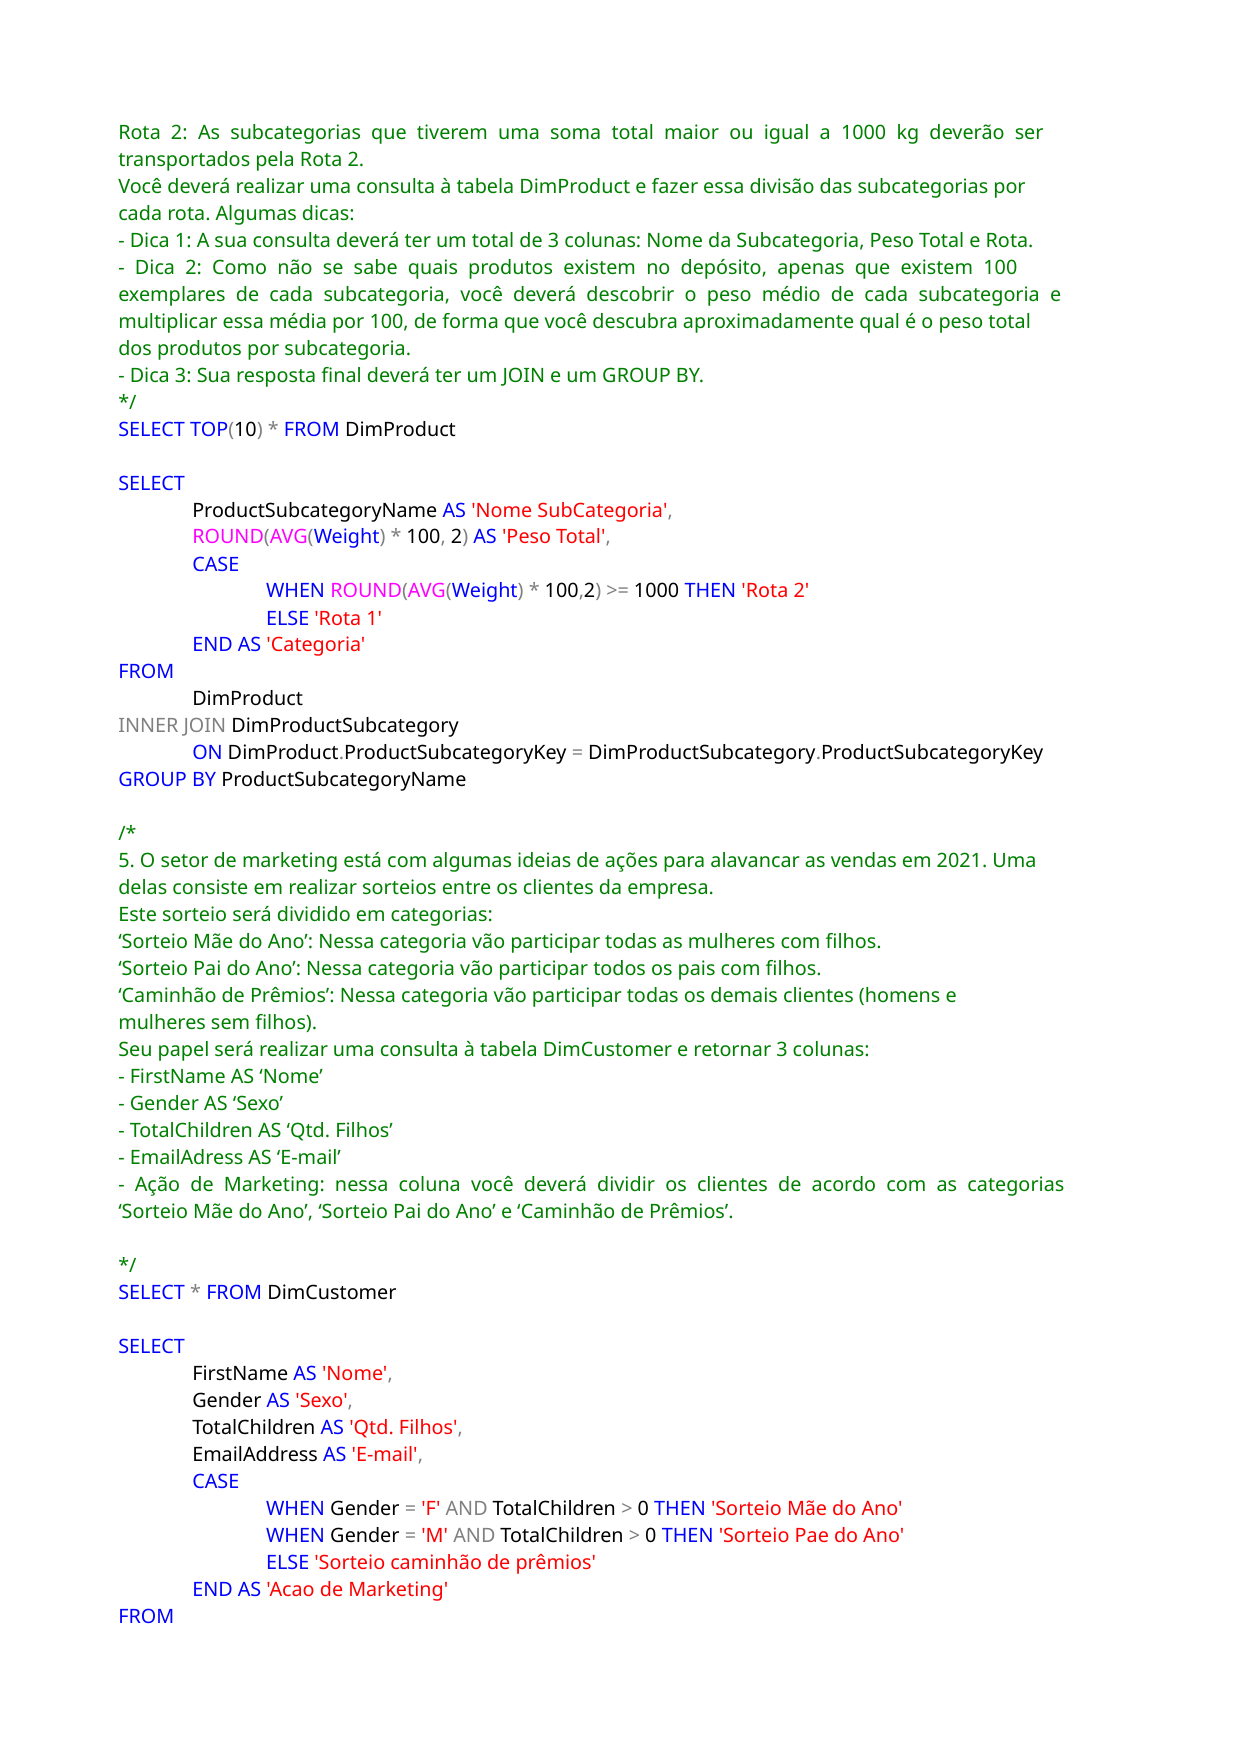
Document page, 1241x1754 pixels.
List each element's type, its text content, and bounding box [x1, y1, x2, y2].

text ELSE 'Rota 1' [118, 604, 1122, 631]
text Você deverá realizar uma consulta à tabela DimProduct e fazer essa divisão das subcategorias por [118, 172, 1122, 199]
text FirstName AS 'Nome', [118, 1359, 1122, 1386]
text SELECT [118, 469, 1122, 496]
text ProductSubcategoryName AS 'Nome SubCategoria', [118, 496, 1122, 523]
text - FirstName AS ‘Nome’ [118, 1062, 1122, 1089]
text CASE [118, 1467, 1122, 1494]
text - Dica 1: A sua consulta deverá ter um total de 3 colunas: Nome da Subcategoria, Peso Total e Rota. [118, 226, 1122, 253]
text - Gender AS ‘Sexo’ [118, 1089, 1122, 1116]
text DimProduct [118, 685, 1122, 712]
text FROM [118, 1602, 1122, 1629]
text INNER JOIN DimProductSubcategory [118, 712, 1122, 739]
text Gender AS 'Sexo', [118, 1386, 1122, 1413]
text */ [118, 1251, 1122, 1278]
text FROM [118, 658, 1122, 685]
text multiplicar essa média por 100, de forma que você descubra aproximadamente qual é o peso total [118, 307, 1122, 334]
text ‘Sorteio Mãe do Ano’: Nessa categoria vão participar todas as mulheres com filhos. [118, 927, 1122, 954]
text ‘Sorteio Pai do Ano’: Nessa categoria vão participar todos os pais com filhos. [118, 954, 1122, 981]
text SELECT * FROM DimCustomer [118, 1278, 1122, 1305]
text WHEN Gender = 'F' AND TotalChildren > 0 THEN 'Sorteio Mãe do Ano' [118, 1494, 1122, 1521]
text WHEN ROUND(AVG(Weight) * 100,2) >= 1000 THEN 'Rota 2' [118, 577, 1122, 604]
text mulheres sem filhos). [118, 1008, 1122, 1035]
text END AS 'Acao de Marketing' [118, 1575, 1122, 1602]
text ELSE 'Sorteio caminhão de prêmios' [118, 1548, 1122, 1575]
text Seu papel será realizar uma consulta à tabela DimCustomer e retornar 3 colunas: [118, 1035, 1122, 1062]
text dos produtos por subcategoria. [118, 334, 1122, 361]
text ‘Sorteio Mãe do Ano’, ‘Sorteio Pai do Ano’ e ‘Caminhão de Prêmios’. [118, 1197, 1122, 1224]
text Rota 2: As subcategorias que tiverem uma soma total maior ou igual a 1000 kg deverão ser [118, 118, 1122, 145]
text ROUND(AVG(Weight) * 100, 2) AS 'Peso Total', [118, 523, 1122, 550]
text SELECT TOP(10) * FROM DimProduct [118, 415, 1122, 442]
text CASE [118, 550, 1122, 577]
text */ [118, 388, 1122, 415]
text WHEN Gender = 'M' AND TotalChildren > 0 THEN 'Sorteio Pae do Ano' [118, 1521, 1122, 1548]
text - Dica 3: Sua resposta final deverá ter um JOIN e um GROUP BY. [118, 361, 1122, 388]
text ‘Caminhão de Prêmios’: Nessa categoria vão participar todas os demais clientes (homens e [118, 981, 1122, 1008]
text - Dica 2: Como não se sabe quais produtos existem no depósito, apenas que existem 100 [118, 253, 1122, 280]
text exemplares de cada subcategoria, você deverá descobrir o peso médio de cada subcategoria e [118, 280, 1122, 307]
text TotalChildren AS 'Qtd. Filhos', [118, 1413, 1122, 1440]
text - TotalChildren AS ‘Qtd. Filhos’ [118, 1116, 1122, 1143]
text EmailAddress AS 'E-mail', [118, 1440, 1122, 1467]
text - Ação de Marketing: nessa coluna você deverá dividir os clientes de acordo com as categorias [118, 1170, 1122, 1197]
text delas consiste em realizar sorteios entre os clientes da empresa. [118, 873, 1122, 901]
text GROUP BY ProductSubcategoryName [118, 766, 1122, 793]
text 5. O setor de marketing está com algumas ideias de ações para alavancar as vendas em 2021. Uma [118, 847, 1122, 873]
text ON DimProduct.ProductSubcategoryKey = DimProductSubcategory.ProductSubcategoryKey [118, 739, 1122, 766]
text END AS 'Categoria' [118, 631, 1122, 658]
text /* [118, 819, 1122, 847]
text Este sorteio será dividido em categorias: [118, 901, 1122, 927]
text SELECT [118, 1332, 1122, 1359]
text cada rota. Algumas dicas: [118, 199, 1122, 226]
text - EmailAdress AS ‘E-mail’ [118, 1143, 1122, 1170]
text transportados pela Rota 2. [118, 145, 1122, 172]
